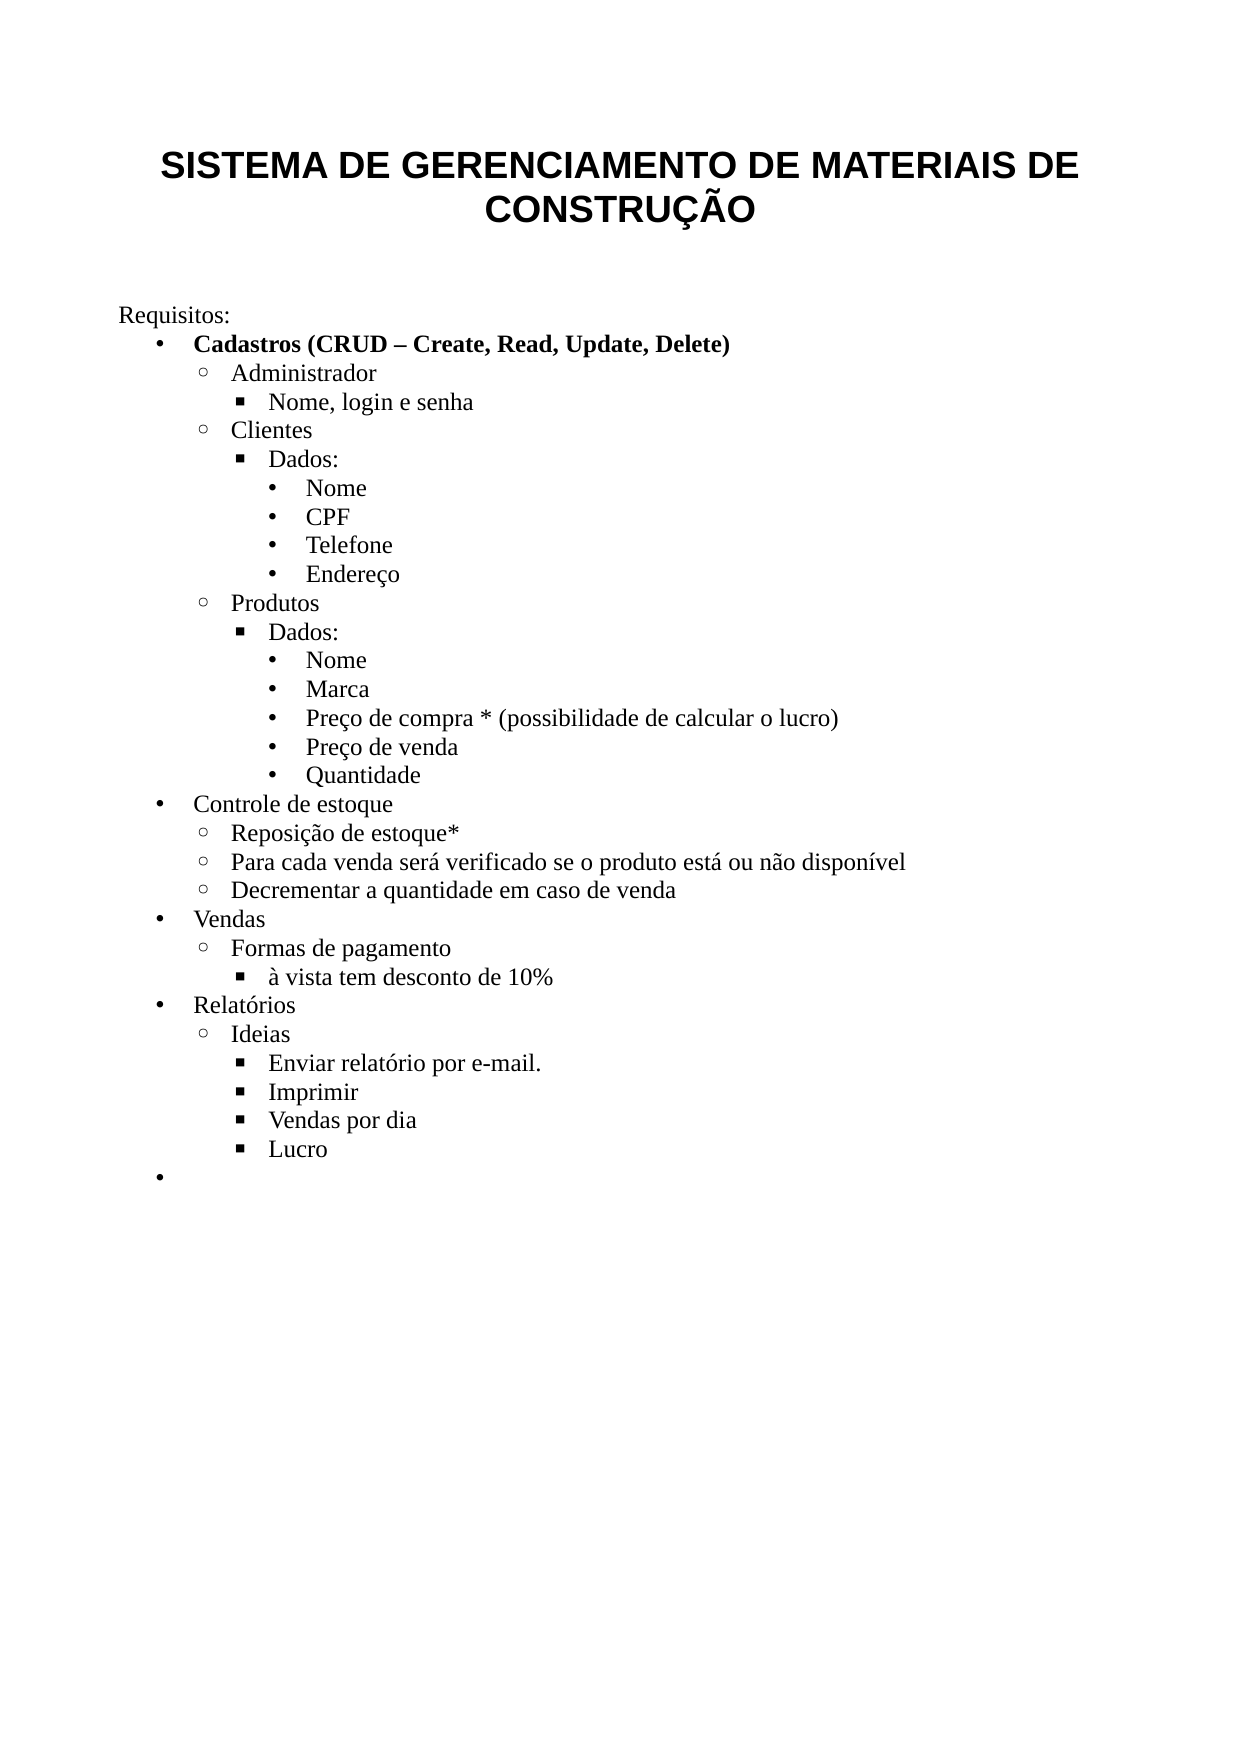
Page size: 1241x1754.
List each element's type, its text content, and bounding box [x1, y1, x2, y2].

list Cadastros (CRUD – Create, Read, Update, Delete) [156, 329, 1122, 358]
subtitle SISTEMA DE GERENCIAMENTO DE MATERIAIS DE CONSTRUÇÃO [118, 143, 1122, 230]
list Dados: [231, 617, 1122, 645]
list Nome, login e senha [231, 387, 1122, 415]
list Nome [268, 645, 1122, 674]
list Ideias [193, 1019, 1122, 1048]
list Formas de pagamento [193, 933, 1122, 962]
list Imprimir [231, 1077, 1122, 1105]
list CPF [268, 502, 1122, 530]
list à vista tem desconto de 10% [231, 962, 1122, 990]
list Controle de estoque [156, 789, 1122, 818]
list Decrementar a quantidade em caso de venda [193, 875, 1122, 904]
list Marca [268, 674, 1122, 703]
list Reposição de estoque* [193, 818, 1122, 847]
list Relatórios [156, 990, 1122, 1019]
list Endereço [268, 559, 1122, 588]
list Nome [268, 473, 1122, 502]
list Administrador [193, 358, 1122, 387]
list Preço de compra * (possibilidade de calcular o lucro) [268, 703, 1122, 732]
list Lucro [231, 1134, 1122, 1163]
text Requisitos: [118, 300, 1122, 329]
list Preço de venda [268, 732, 1122, 760]
list Dados: [231, 444, 1122, 473]
list Telefone [268, 530, 1122, 559]
list Produtos [193, 588, 1122, 617]
list Vendas [156, 904, 1122, 933]
list Clientes [193, 415, 1122, 444]
list Para cada venda será verificado se o produto está ou não disponível [193, 847, 1122, 875]
list Quantidade [268, 760, 1122, 789]
list Vendas por dia [231, 1105, 1122, 1134]
list Enviar relatório por e-mail. [231, 1048, 1122, 1077]
